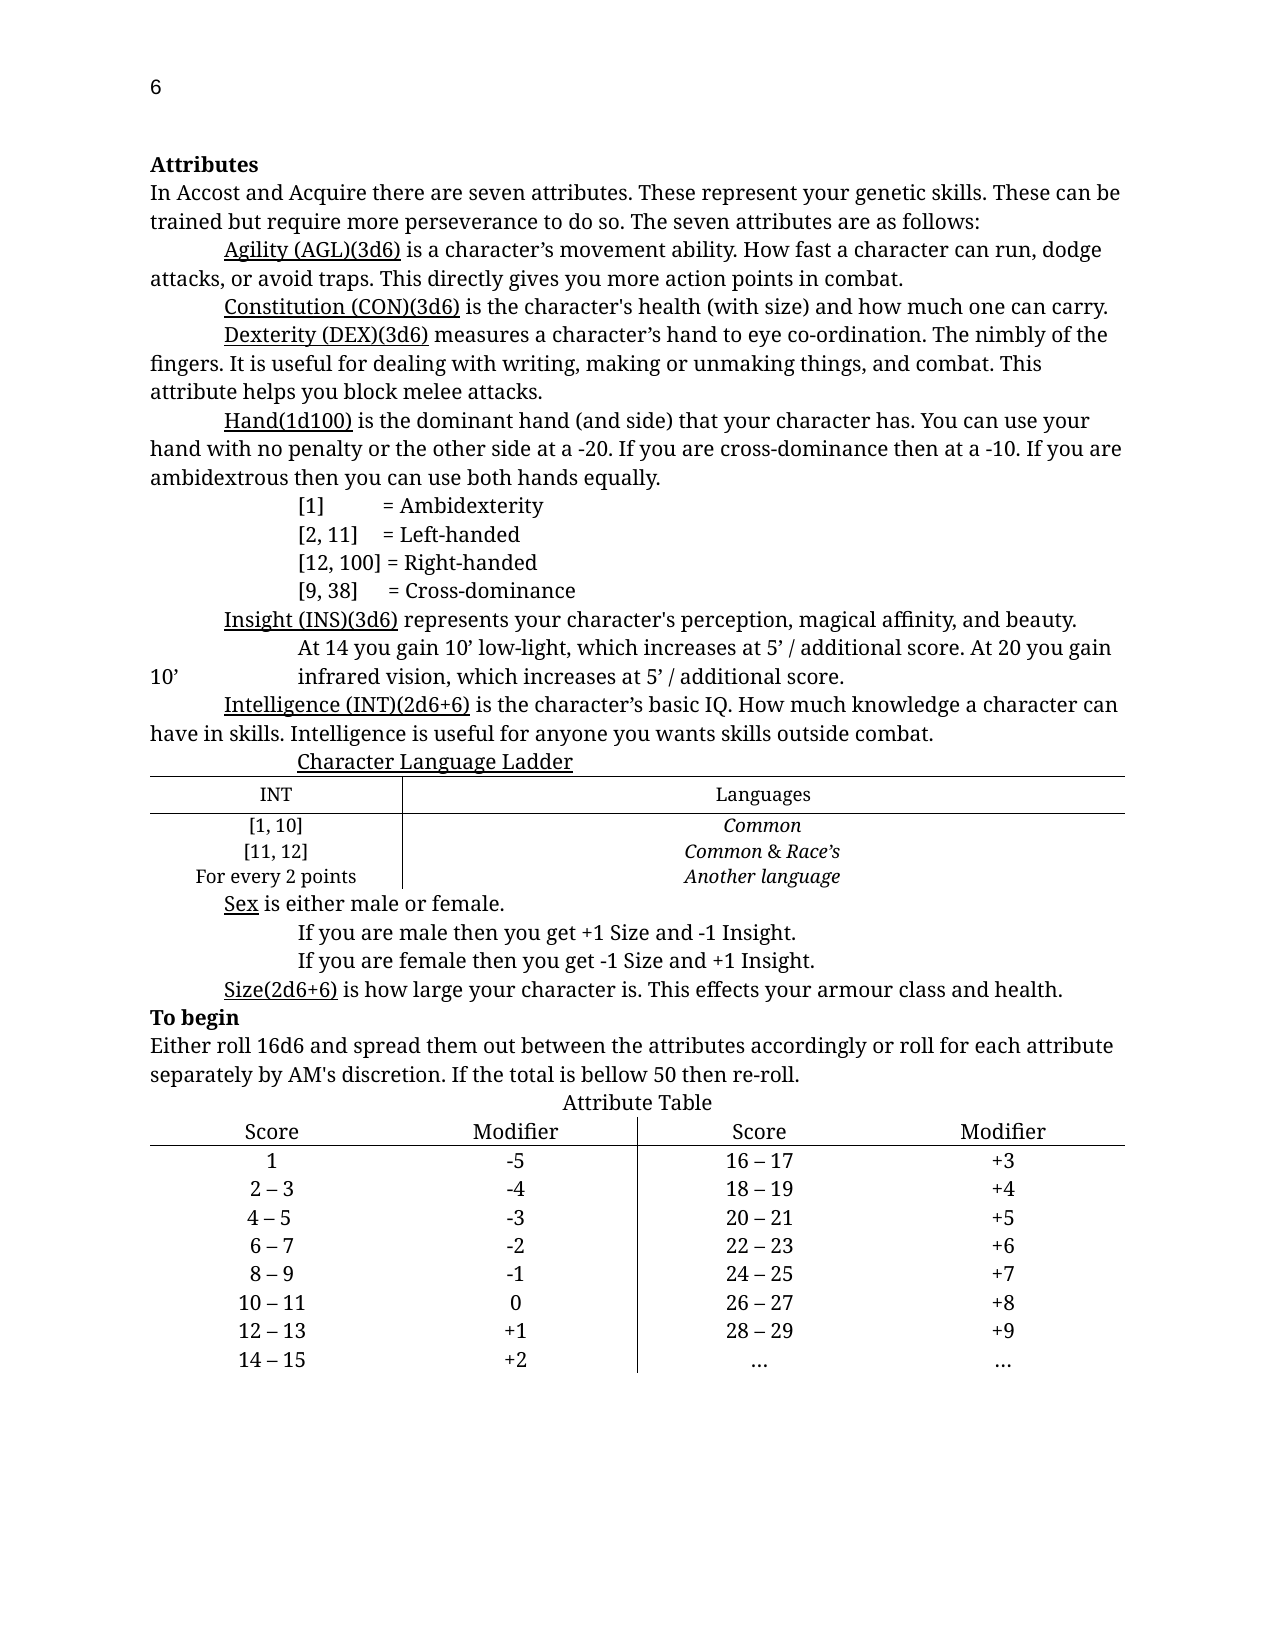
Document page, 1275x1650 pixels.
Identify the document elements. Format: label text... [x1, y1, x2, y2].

text Attributes [150, 150, 1125, 178]
table_cell -5 [394, 1146, 637, 1174]
table_cell 16 – 17 [638, 1146, 881, 1174]
table_cell 18 – 19 [638, 1174, 881, 1203]
table_cell 14 – 15 [150, 1345, 394, 1373]
text Intelligence (INT)(2d6+6) is the character’s basic IQ. How much knowledge a character can have in skills. Intelligence is useful for anyone you wants skills outside combat. [150, 690, 1125, 747]
table_cell 12 – 13 [150, 1316, 394, 1345]
table_cell Common & Race’s [403, 838, 1125, 864]
table_cell [1, 10] [150, 814, 402, 838]
table_header INT [150, 777, 402, 813]
text Insight (INS)(3d6) represents your character's perception, magical affinity, and beauty. [150, 605, 1125, 633]
table_cell 0 [394, 1288, 637, 1316]
table_cell 10 – 11 [150, 1288, 394, 1316]
text [2, 11] = Left-handed [150, 520, 1125, 548]
text If you are male then you get +1 Size and -1 Insight. [150, 918, 1125, 946]
text Character Language Ladder [297, 747, 1125, 776]
table_cell +9 [881, 1316, 1125, 1345]
table_cell -2 [394, 1231, 637, 1259]
table_cell -4 [394, 1174, 637, 1203]
text [9, 38] = Cross-dominance [150, 577, 1125, 605]
table_cell +2 [394, 1345, 637, 1373]
table_cell 24 – 25 [638, 1260, 881, 1288]
table_cell -3 [394, 1203, 637, 1231]
table_cell +7 [881, 1260, 1125, 1288]
table_cell For every 2 points [150, 864, 402, 889]
text Hand(1d100) is the dominant hand (and side) that your character has. You can use your hand with no penalty or the other side at a -20. If you are cross-dominance then at a -10. If you are ambidextrous then you can use both hands equally. [150, 406, 1125, 491]
table_cell 22 – 23 [638, 1231, 881, 1259]
table_cell Score [638, 1117, 881, 1145]
text If you are female then you get -1 Size and +1 Insight. [150, 946, 1125, 975]
text Size(2d6+6) is how large your character is. This effects your armour class and health. [150, 975, 1125, 1003]
text Agility (AGL)(3d6) is a character’s movement ability. How fast a character can run, dodge attacks, or avoid traps. This directly gives you more action points in combat. [150, 235, 1125, 292]
text Dexterity (DEX)(3d6) measures a character’s hand to eye co-ordination. The nimbly of the fingers. It is useful for dealing with writing, making or unmaking things, and combat. This attribute helps you block melee attacks. [150, 321, 1125, 406]
text Constitution (CON)(3d6) is the character's health (with size) and how much one can carry. [150, 292, 1125, 321]
table_cell … [881, 1345, 1125, 1373]
table_cell 1 [150, 1146, 394, 1174]
text Either roll 16d6 and spread them out between the attributes accordingly or roll for each attribute separately by AM's discretion. If the total is bellow 50 then re-roll. [150, 1032, 1125, 1088]
table_cell +4 [881, 1174, 1125, 1203]
table_cell Modifier [881, 1117, 1125, 1145]
table_cell +1 [394, 1316, 637, 1345]
text At 14 you gain 10’ low-light, which increases at 5’ / additional score. At 20 you gain 10’ infrared vision, which increases at 5’ / additional score. [150, 633, 1125, 690]
table_cell +5 [881, 1203, 1125, 1231]
table_cell 6 – 7 [150, 1231, 394, 1259]
table_cell 2 – 3 [150, 1174, 394, 1203]
table_header Languages [403, 777, 1125, 813]
text [1] = Ambidexterity [150, 491, 1125, 520]
table_cell Score [150, 1117, 394, 1145]
table_cell … [638, 1345, 881, 1373]
table_cell Another language [403, 864, 1125, 889]
text In Accost and Acquire there are seven attributes. These represent your genetic skills. These can be trained but require more perseverance to do so. The seven attributes are as follows: [150, 178, 1125, 235]
table_cell Common [403, 814, 1125, 838]
table_cell +8 [881, 1288, 1125, 1316]
table_cell +6 [881, 1231, 1125, 1259]
text [12, 100] = Right-handed [150, 548, 1125, 577]
table_cell [11, 12] [150, 838, 402, 864]
table_header Attribute Table [150, 1089, 1125, 1117]
text Sex is either male or female. [150, 889, 1125, 918]
table_cell 26 – 27 [638, 1288, 881, 1316]
table_cell +3 [881, 1146, 1125, 1174]
text To begin [150, 1003, 1125, 1032]
table_cell Modifier [394, 1117, 637, 1145]
table_cell 28 – 29 [638, 1316, 881, 1345]
table_cell 20 – 21 [638, 1203, 881, 1231]
table_cell -1 [394, 1260, 637, 1288]
table_cell 4 – 5 [150, 1203, 394, 1231]
table_cell 8 – 9 [150, 1260, 394, 1288]
